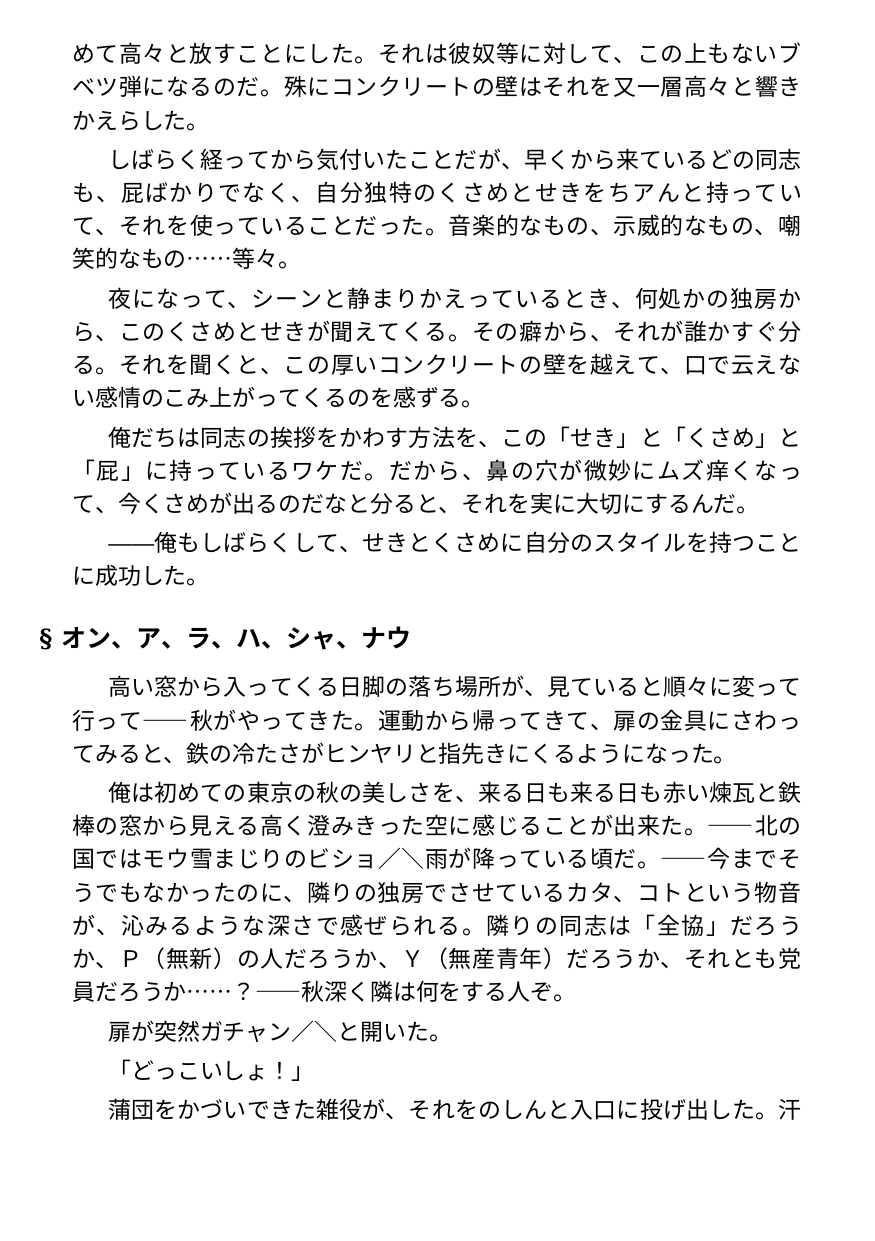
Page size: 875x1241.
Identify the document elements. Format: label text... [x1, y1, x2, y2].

subtitle § オン、ア、ラ、ハ、シャ、ナウ [36, 615, 838, 657]
text 「どっこいしょ！」 [72, 1053, 802, 1086]
text めて高々と放すことにした。それは彼奴等に対して、この上もないブベツ弾になるのだ。殊にコンクリートの壁はそれを又一層高々と響きかえらした。 [72, 36, 802, 136]
text 夜になって、シーンと静まりかえっているとき、何処かの独房から、このくさめとせきが聞えてくる。その癖から、それが誰かすぐ分る。それを聞くと、この厚いコンクリートの壁を越えて、口で云えない感情のこみ上がってくるのを感ずる。 [72, 281, 802, 413]
text 俺は初めての東京の秋の美しさを、来る日も来る日も赤い煉瓦と鉄棒の窓から見える高く澄みきった空に感じることが出来た。――北の国ではモウ雪まじりのビショ／＼雨が降っている頃だ。――今までそうでもなかったのに、隣りの独房でさせているカタ、コトという物音が、沁みるような深さで感ぜられる。隣りの同志は「全協」だろうか、Ｐ（無新）の人だろうか、Ｙ（無産青年）だろうか、それとも党員だろうか……？――秋深く隣は何をする人ぞ。 [72, 775, 802, 1007]
text ――俺もしばらくして、せきとくさめに自分のスタイルを持つことに成功した。 [72, 525, 802, 591]
text 扉が突然ガチャン／＼と開いた。 [72, 1013, 802, 1047]
text 俺だちは同志の挨拶をかわす方法を、この「せき」と「くさめ」と「屁」に持っているワケだ。だから、鼻の穴が微妙にムズ痒くなって、今くさめが出るのだなと分ると、それを実に大切にするんだ。 [72, 419, 802, 519]
text 高い窓から入ってくる日脚の落ち場所が、見ていると順々に変って行って――秋がやってきた。運動から帰ってきて、扉の金具にさわってみると、鉄の冷たさがヒンヤリと指先きにくるようになった。 [72, 669, 802, 769]
text しばらく経ってから気付いたことだが、早くから来ているどの同志も、屁ばかりでなく、自分独特のくさめとせきをちアんと持っていて、それを使っていることだった。音楽的なもの、示威的なもの、嘲笑的なもの……等々。 [72, 142, 802, 274]
text 蒲団をかづいできた雑役が、それをのしんと入口に投げ出した。汗 [72, 1092, 802, 1125]
